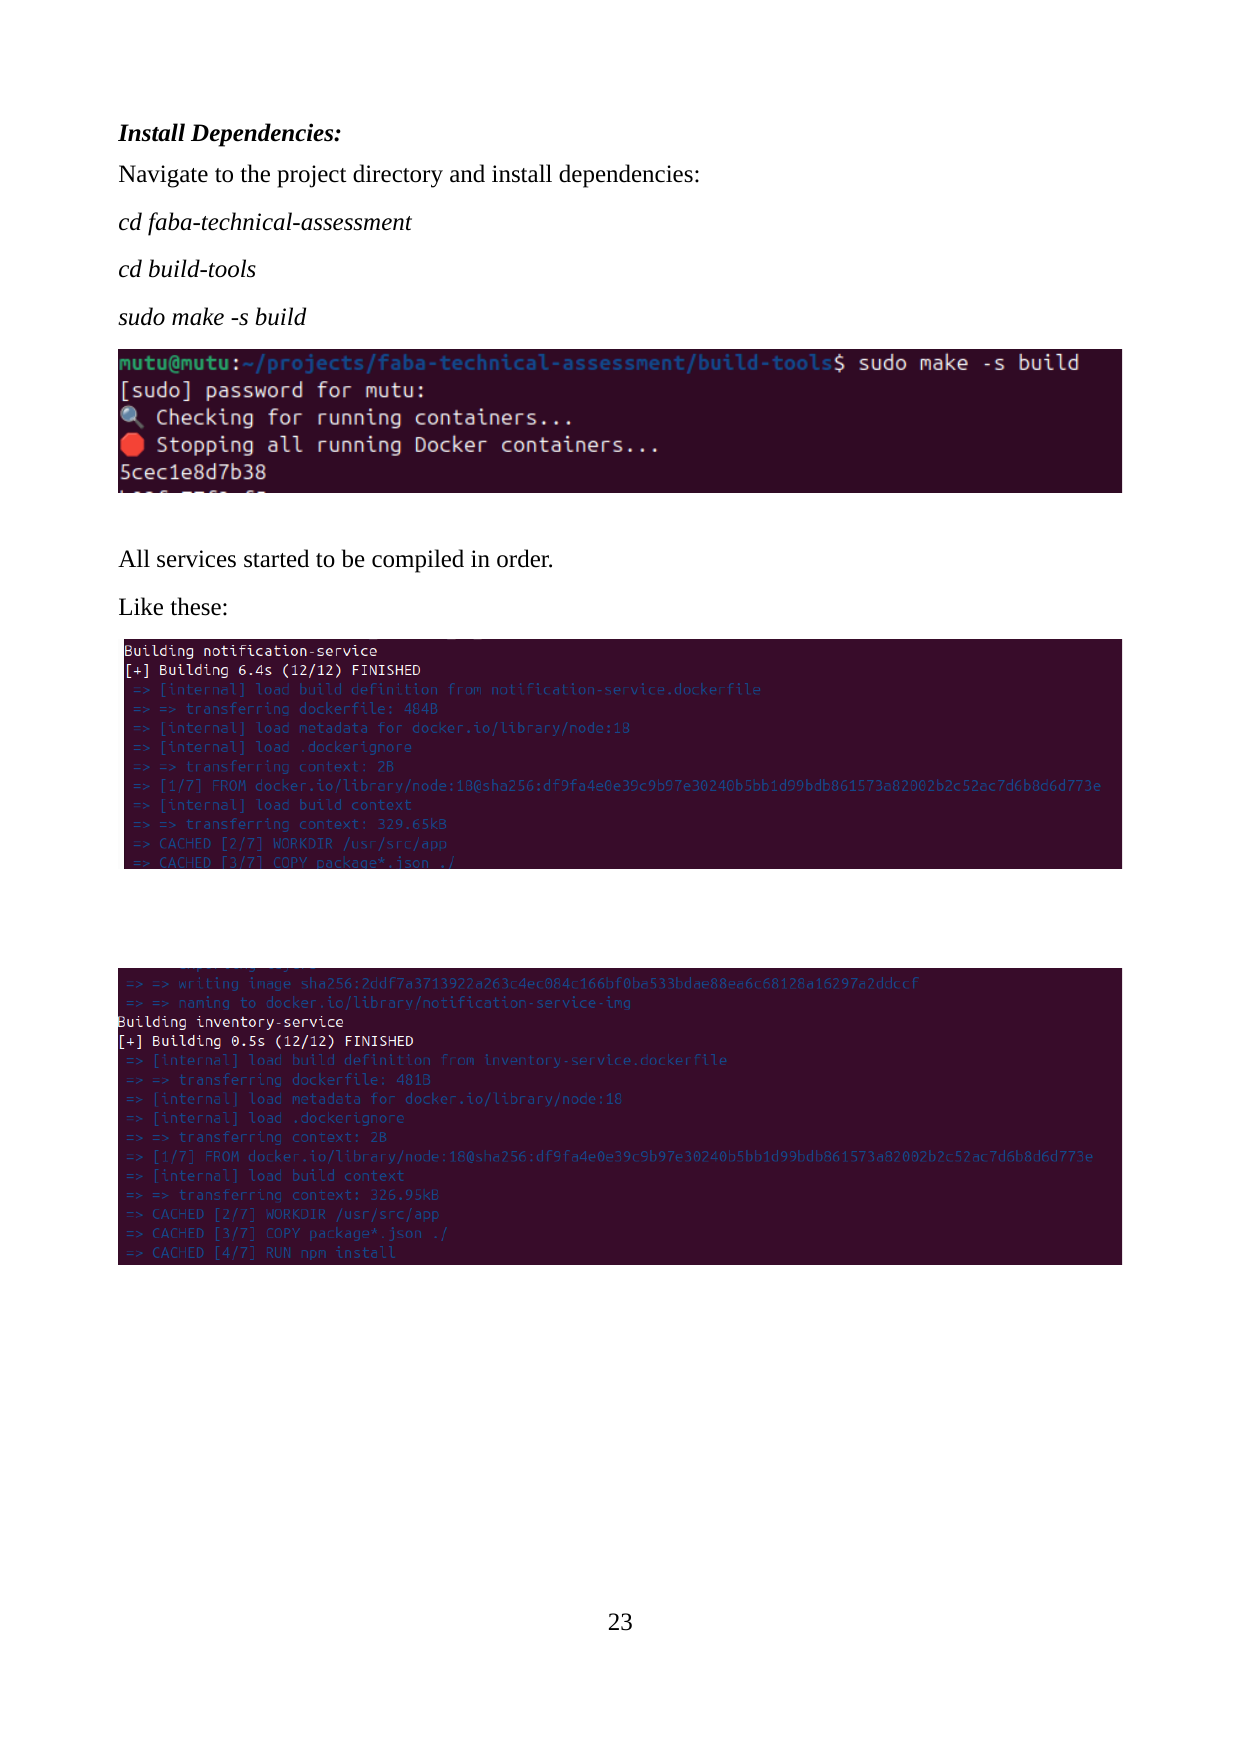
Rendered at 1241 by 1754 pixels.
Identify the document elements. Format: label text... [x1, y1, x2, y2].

picture [118, 968, 1123, 1265]
picture [118, 639, 1123, 869]
subtitle Install Dependencies: [118, 118, 1122, 147]
text Like these: [118, 592, 1122, 621]
text All services started to be compiled in order. [118, 544, 1122, 573]
text cd build-tools [118, 254, 1122, 283]
text sudo make -s build [118, 302, 1122, 331]
picture [118, 349, 1123, 493]
text cd faba-technical-assessment [118, 207, 1122, 236]
text Navigate to the project directory and install dependencies: [118, 159, 1122, 188]
